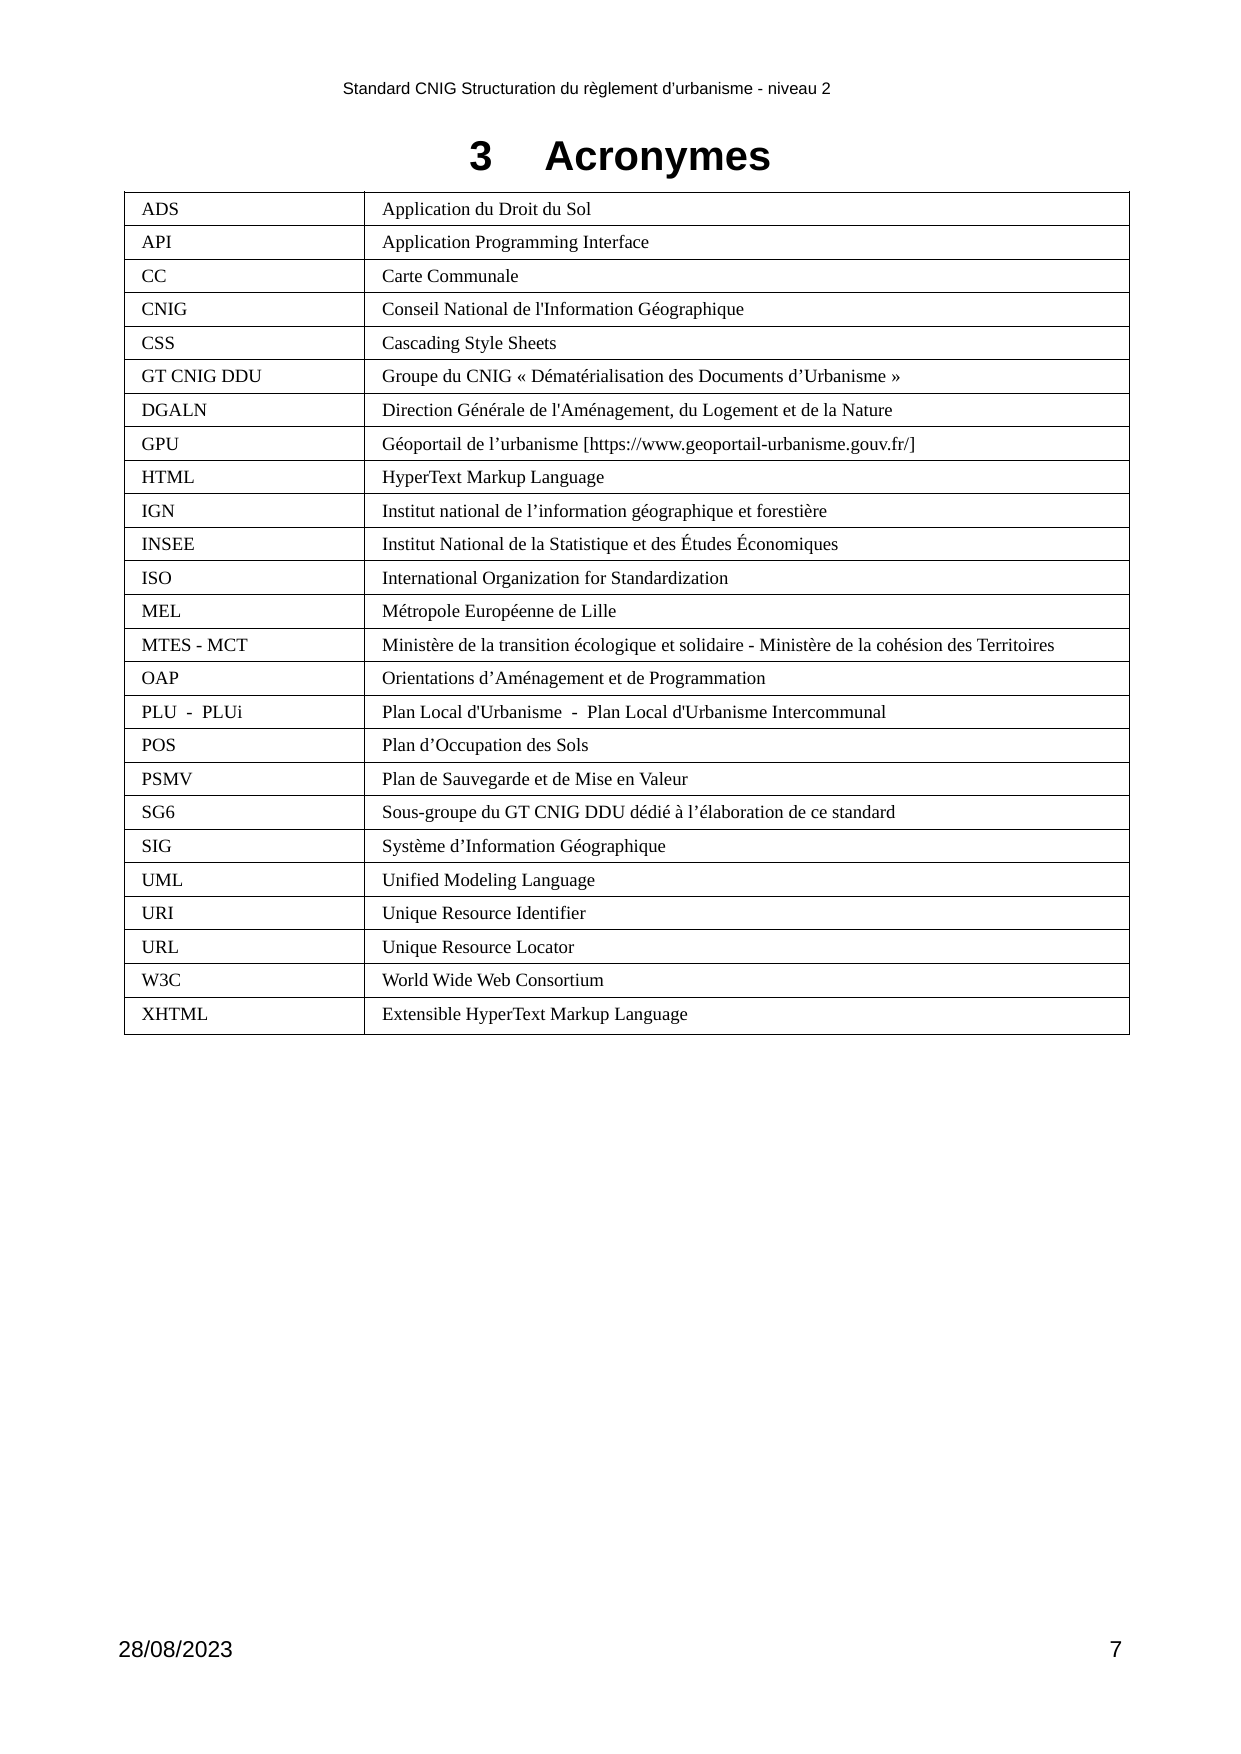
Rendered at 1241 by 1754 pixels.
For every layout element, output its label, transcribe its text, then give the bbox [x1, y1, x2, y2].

table_cell Unique Resource Locator [365, 930, 1129, 963]
table_cell CNIG [125, 293, 364, 326]
table_cell Unified Modeling Language [365, 863, 1129, 896]
table_cell Extensible HyperText Markup Language [365, 998, 1129, 1034]
table_cell Unique Resource Identifier [365, 897, 1129, 929]
table_cell POS [125, 729, 364, 762]
table_cell INSEE [125, 528, 364, 560]
table_cell MEL [125, 595, 364, 627]
table_cell ISO [125, 561, 364, 594]
table_cell PLU - PLUi [125, 696, 364, 728]
table_cell World Wide Web Consortium [365, 964, 1129, 996]
table_cell Métropole Européenne de Lille [365, 595, 1129, 627]
table_cell Conseil National de l'Information Géographique [365, 293, 1129, 326]
table_cell Plan Local d'Urbanisme - Plan Local d'Urbanisme Intercommunal [365, 696, 1129, 728]
table_cell W3C [125, 964, 364, 996]
table_cell GPU [125, 427, 364, 460]
table_cell Ministère de la transition écologique et solidaire - Ministère de la cohésion des Territoires [365, 629, 1129, 661]
table_cell Groupe du CNIG « Dématérialisation des Documents d’Urbanisme » [365, 360, 1129, 393]
table_cell Système d’Information Géographique [365, 830, 1129, 862]
table_header ADS [125, 193, 364, 225]
table_cell UML [125, 863, 364, 896]
table_cell Géoportail de l’urbanisme [https://www.geoportail-urbanisme.gouv.fr/] [365, 427, 1129, 460]
table_cell API [125, 226, 364, 258]
table_cell DGALN [125, 394, 364, 426]
table_cell URL [125, 930, 364, 963]
table_cell Plan de Sauvegarde et de Mise en Valeur [365, 763, 1129, 795]
table_cell Plan d’Occupation des Sols [365, 729, 1129, 762]
table_cell MTES - MCT [125, 629, 364, 661]
table_cell Institut National de la Statistique et des Études Économiques [365, 528, 1129, 560]
table_cell HyperText Markup Language [365, 461, 1129, 493]
table_cell OAP [125, 662, 364, 694]
table_cell SG6 [125, 796, 364, 829]
table_cell IGN [125, 494, 364, 527]
table_cell Application Programming Interface [365, 226, 1129, 258]
table_header Application du Droit du Sol [365, 193, 1129, 225]
table_cell CSS [125, 327, 364, 359]
table_cell Carte Communale [365, 260, 1129, 292]
table_cell URI [125, 897, 364, 929]
table_cell International Organization for Standardization [365, 561, 1129, 594]
table_cell Orientations d’Aménagement et de Programmation [365, 662, 1129, 694]
table_cell Sous-groupe du GT CNIG DDU dédié à l’élaboration de ce standard [365, 796, 1129, 829]
table_cell SIG [125, 830, 364, 862]
subtitle Acronymes [118, 131, 1122, 179]
table_cell CC [125, 260, 364, 292]
table_cell PSMV [125, 763, 364, 795]
table_cell GT CNIG DDU [125, 360, 364, 393]
table_cell XHTML [125, 998, 364, 1034]
table_cell Institut national de l’information géographique et forestière [365, 494, 1129, 527]
table_cell HTML [125, 461, 364, 493]
table_cell Cascading Style Sheets [365, 327, 1129, 359]
table_cell Direction Générale de l'Aménagement, du Logement et de la Nature [365, 394, 1129, 426]
